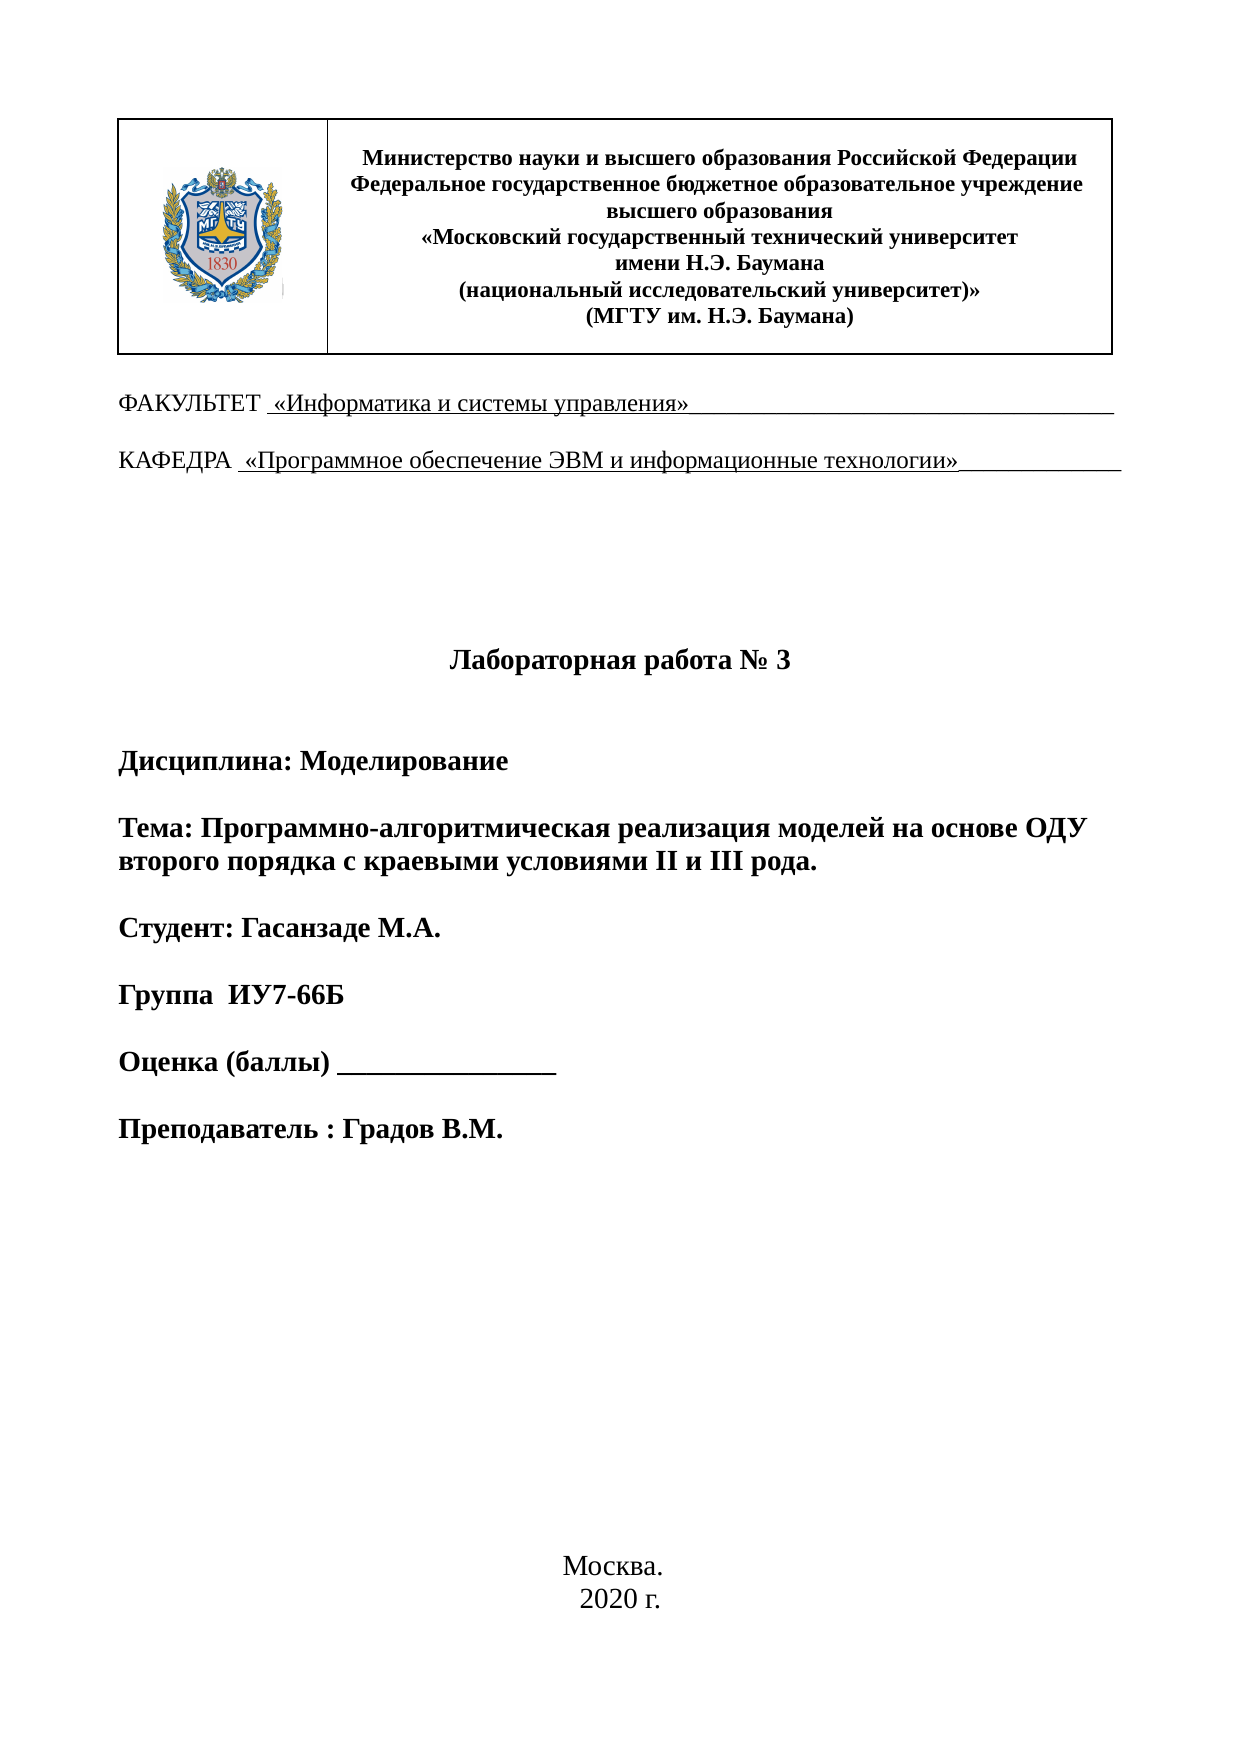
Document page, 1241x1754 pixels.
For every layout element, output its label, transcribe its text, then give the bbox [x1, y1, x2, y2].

table_header Министерство науки и высшего образования Российской Федерации Федеральное государственное бюджетное образовательное учреждение высшего образования «Московский государственный технический университет имени Н.Э. Баумана (национальный исследовательский университет)» (МГТУ им. Н.Э. Баумана) [328, 120, 1111, 353]
table_header [119, 120, 327, 353]
text Москва. [118, 1548, 1122, 1581]
text Оценка (баллы) _______________ [118, 1044, 1122, 1078]
picture [162, 167, 283, 303]
text Лабораторная работа № 3 [118, 642, 1122, 676]
text Преподаватель : Градов В.М. [118, 1112, 1122, 1145]
text Группа ИУ7-66Б [118, 977, 1122, 1011]
text ФАКУЛЬТЕТ «Информатика и системы управления»__________________________________ [118, 388, 1122, 417]
text Студент: Гасанзаде М.А. [118, 910, 1122, 944]
text Дисциплина: Моделирование [118, 743, 1122, 776]
text Тема: Программно-алгоритмическая реализация моделей на основе ОДУ второго порядка с краевыми условиями II и III рода. [118, 810, 1122, 877]
text КАФЕДРА «Программное обеспечение ЭВМ и информационные технологии»_____________ [118, 446, 1122, 474]
text 2020 г. [118, 1581, 1122, 1615]
